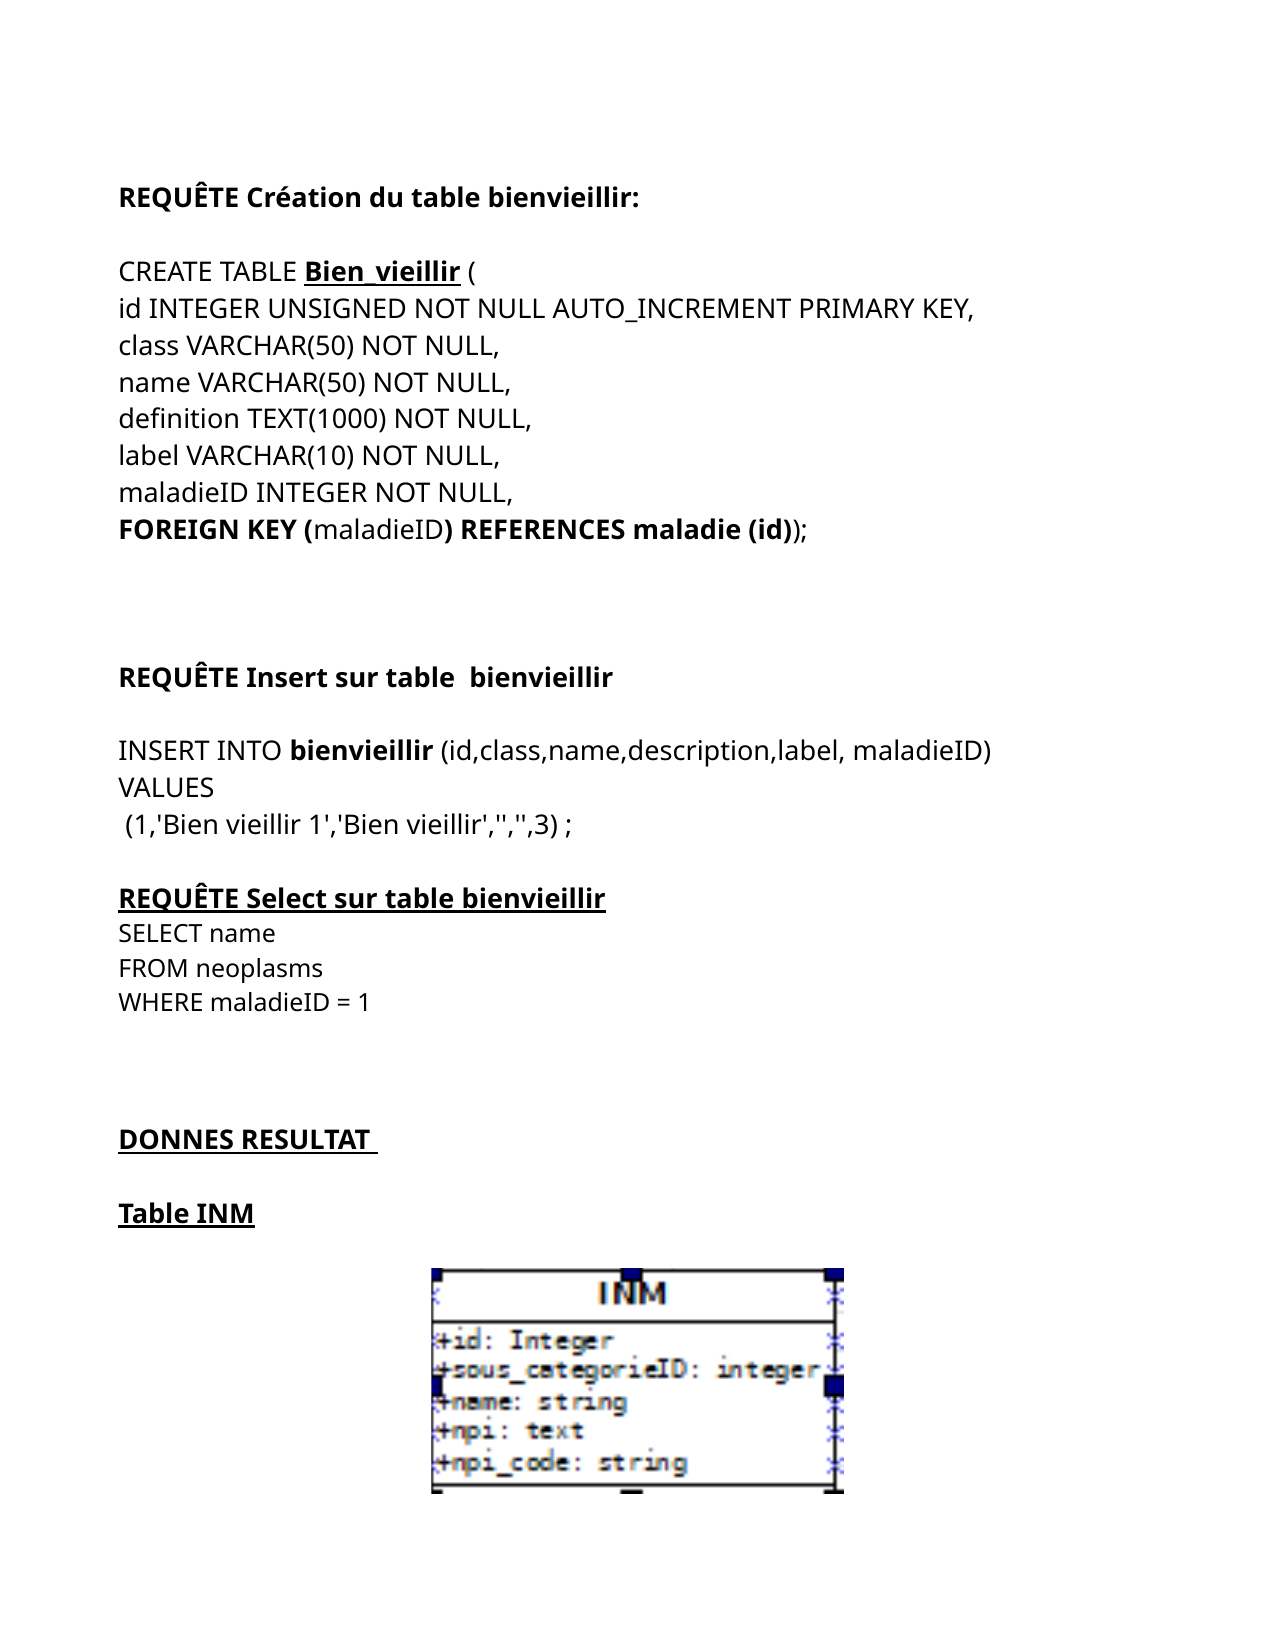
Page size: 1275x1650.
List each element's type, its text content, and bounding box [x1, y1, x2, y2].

text DONNES RESULTAT [118, 1121, 1157, 1157]
text (1,'Bien vieillir 1','Bien vieillir','','',3) ; [118, 806, 1157, 842]
text REQUÊTE Insert sur table bienvieillir [118, 658, 1157, 695]
text label VARCHAR(10) NOT NULL, [118, 437, 1157, 474]
text name VARCHAR(50) NOT NULL, [118, 363, 1157, 400]
text CREATE TABLE Bien_vieillir ( [118, 252, 1157, 289]
text FOREIGN KEY (maladieID) REFERENCES maladie (id)); [118, 511, 1157, 547]
text id INTEGER UNSIGNED NOT NULL AUTO_INCREMENT PRIMARY KEY, [118, 289, 1157, 326]
text Table INM [118, 1194, 1157, 1231]
text class VARCHAR(50) NOT NULL, [118, 326, 1157, 363]
picture [431, 1268, 844, 1494]
text WHERE maladieID = 1 [118, 984, 1157, 1018]
text INSERT INTO bienvieillir (id,class,name,description,label, maladieID) [118, 732, 1157, 769]
text VALUES [118, 769, 1157, 806]
text definition TEXT(1000) NOT NULL, [118, 400, 1157, 437]
text REQUÊTE Select sur table bienvieillir [118, 879, 1157, 916]
text maladieID INTEGER NOT NULL, [118, 474, 1157, 511]
text SELECT name [118, 916, 1157, 950]
text FROM neoplasms [118, 950, 1157, 984]
text REQUÊTE Création du table bienvieillir: [118, 179, 1157, 216]
